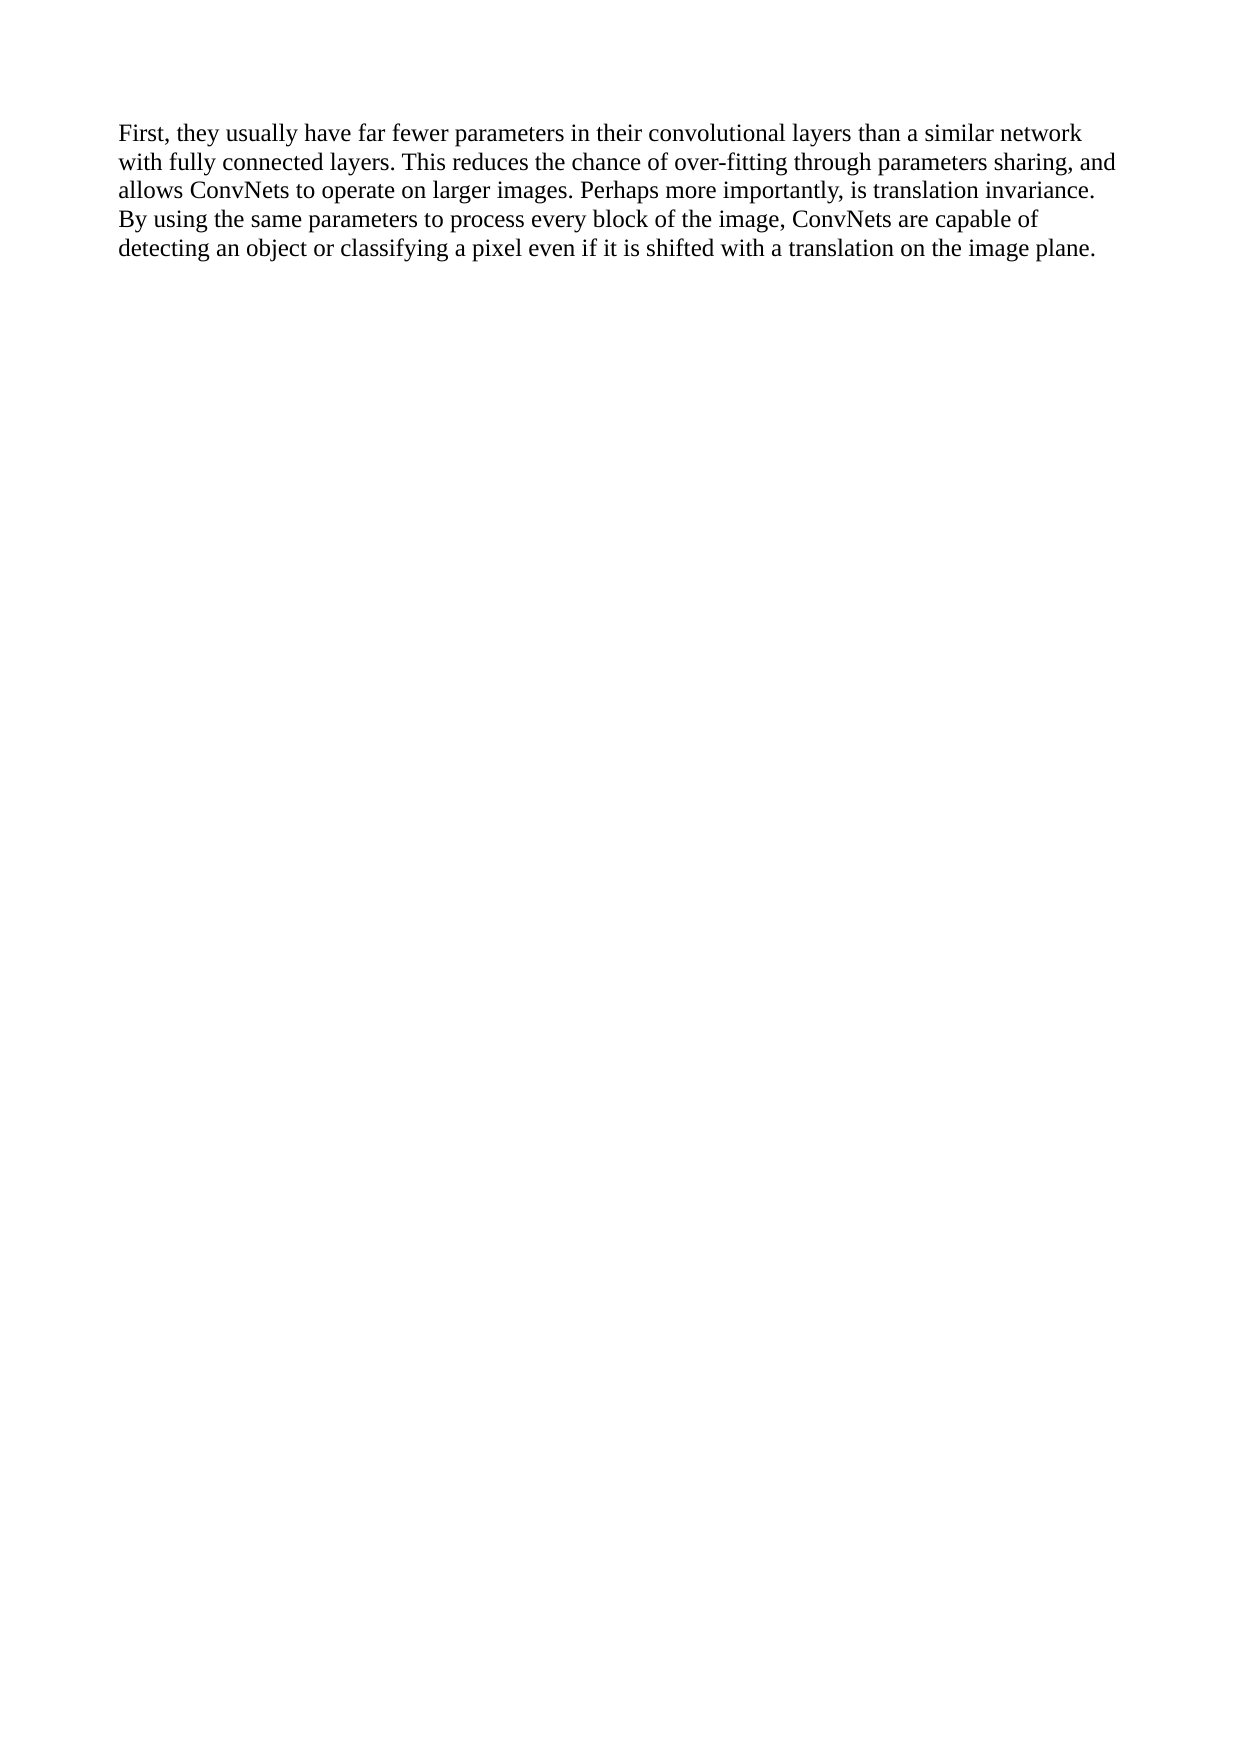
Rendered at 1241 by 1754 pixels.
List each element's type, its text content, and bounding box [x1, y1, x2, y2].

text First, they usually have far fewer parameters in their convolutional layers than a similar network with fully connected layers. This reduces the chance of over-fitting through parameters sharing, and allows ConvNets to operate on larger images. Perhaps more importantly, is translation invariance. By using the same parameters to process every block of the image, ConvNets are capable of detecting an object or classifying a pixel even if it is shifted with a translation on the image plane. [118, 118, 1122, 262]
